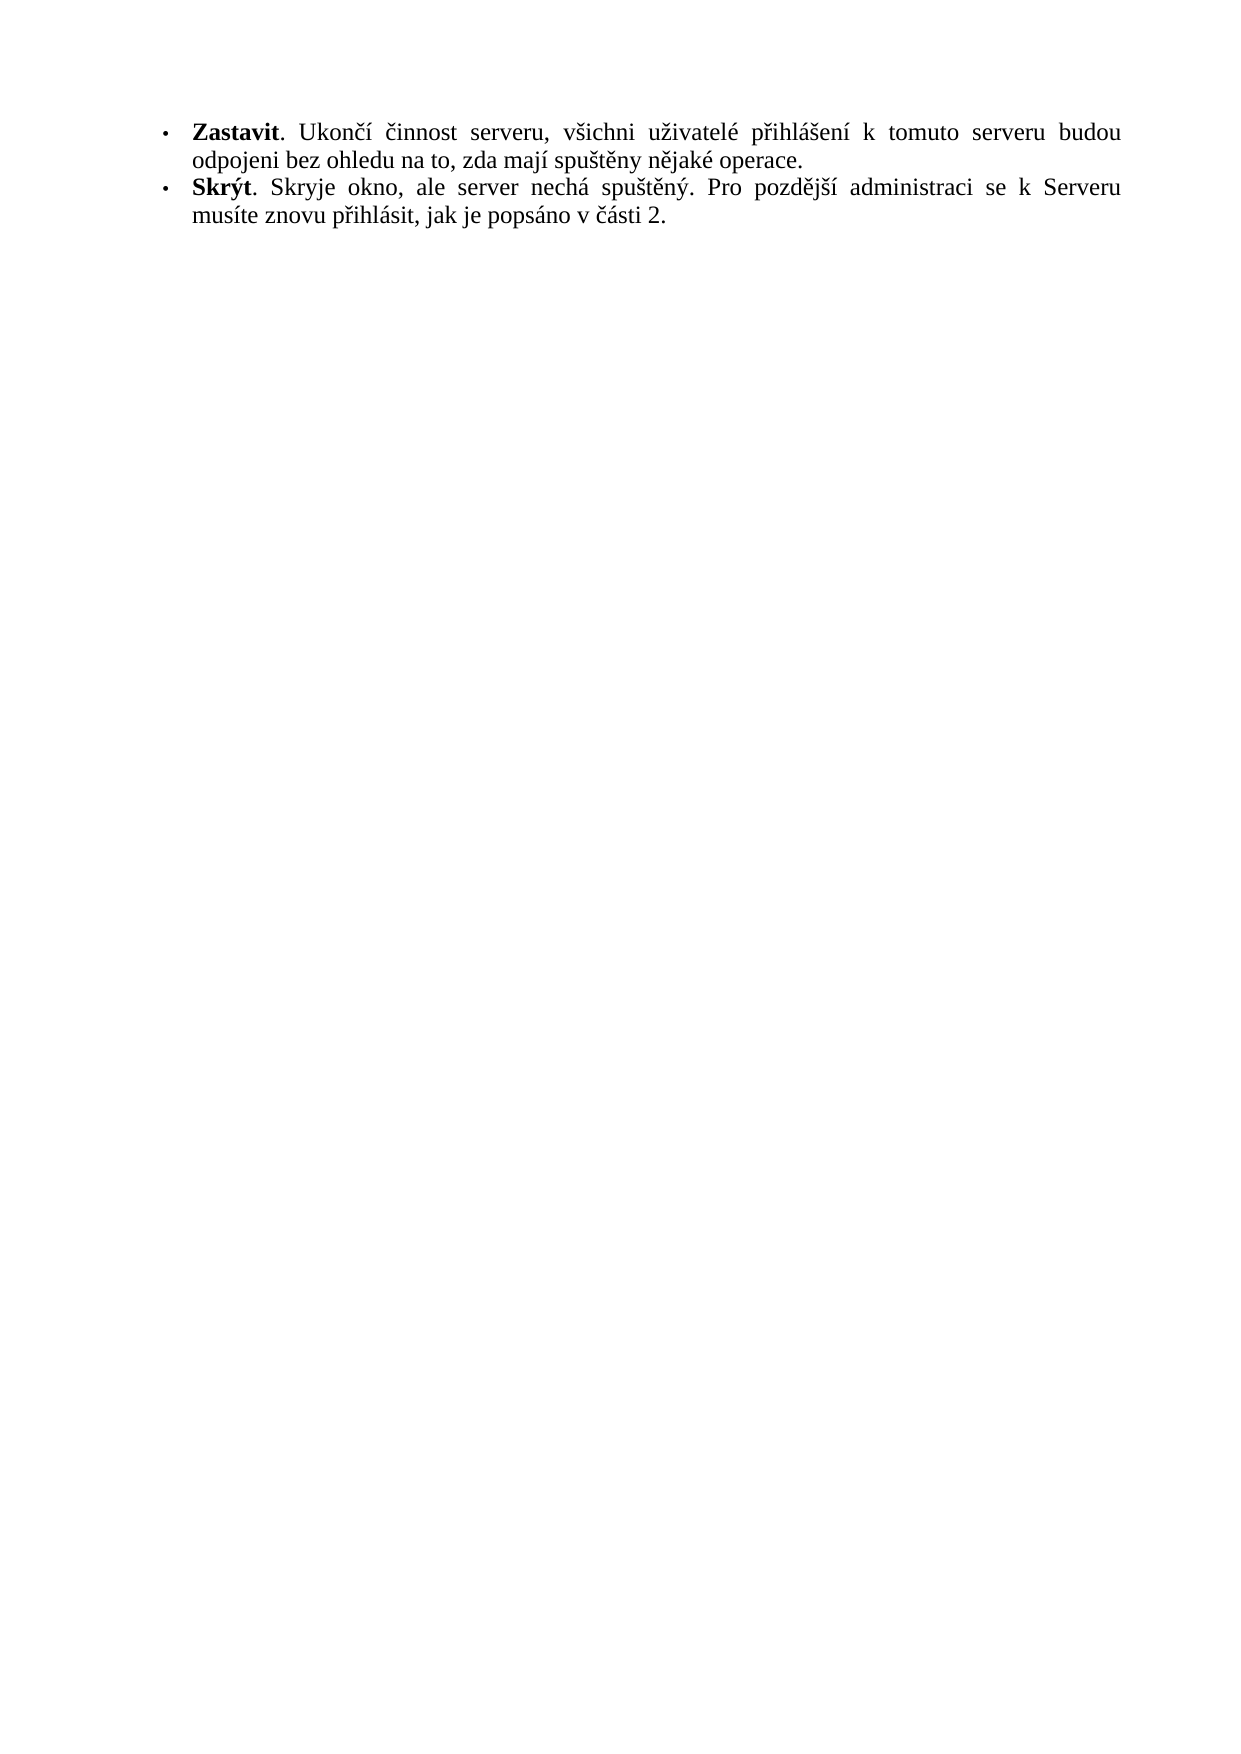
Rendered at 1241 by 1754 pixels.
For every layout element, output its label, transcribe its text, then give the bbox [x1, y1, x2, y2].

list Skrýt. Skryje okno, ale server nechá spuštěný. Pro pozdější administraci se k Serveru musíte znovu přihlásit, jak je popsáno v části 2. [162, 173, 1122, 229]
list Zastavit. Ukončí činnost serveru, všichni uživatelé přihlášení k tomuto serveru budou odpojeni bez ohledu na to, zda mají spuštěny nějaké operace. [162, 118, 1122, 173]
